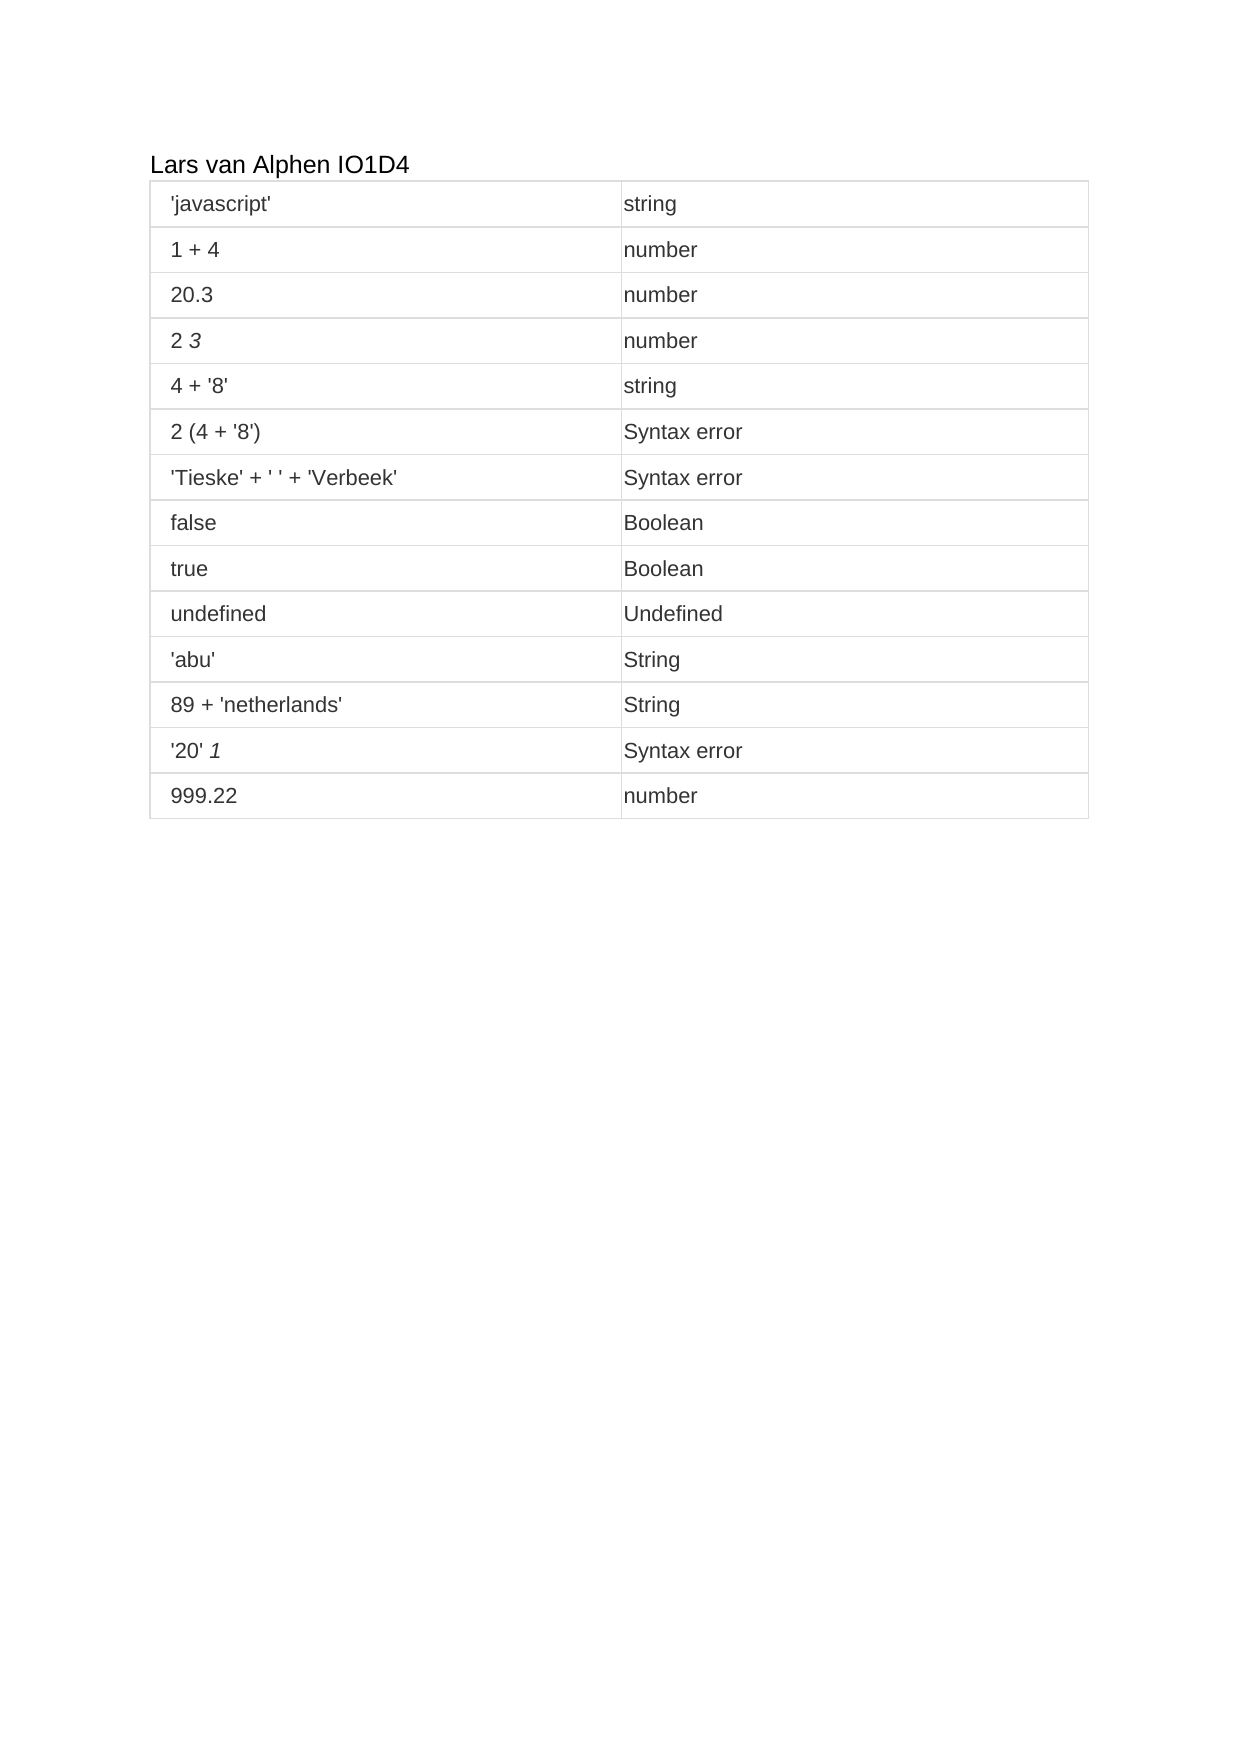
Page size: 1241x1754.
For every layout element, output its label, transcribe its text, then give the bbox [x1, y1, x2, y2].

table_cell Boolean [622, 501, 1088, 544]
table_cell Boolean [622, 546, 1088, 590]
table_cell undefined [151, 592, 621, 636]
text Lars van Alphen IO1D4 [150, 150, 1090, 179]
table_cell number [622, 273, 1088, 317]
table_cell Syntax error [622, 410, 1088, 453]
table_cell 89 + 'netherlands' [151, 683, 621, 727]
table_cell Undefined [622, 592, 1088, 636]
table_header string [622, 182, 1088, 226]
table_cell 'abu' [151, 637, 621, 681]
table_cell Syntax error [622, 728, 1088, 772]
table_cell 2 (4 + '8') [151, 410, 621, 453]
table_cell number [622, 774, 1088, 818]
table_cell 1 + 4 [151, 228, 621, 271]
table_cell 20.3 [151, 273, 621, 317]
table_cell string [622, 364, 1088, 408]
table_cell number [622, 228, 1088, 271]
table_cell number [622, 319, 1088, 362]
table_header 'javascript' [151, 182, 621, 226]
table_cell false [151, 501, 621, 544]
table_cell '20' 1 [151, 728, 621, 772]
table_cell 'Tieske' + ' ' + 'Verbeek' [151, 455, 621, 499]
table_cell 2 3 [151, 319, 621, 362]
table_cell Syntax error [622, 455, 1088, 499]
table_cell String [622, 637, 1088, 681]
table_cell 4 + '8' [151, 364, 621, 408]
table_cell String [622, 683, 1088, 727]
table_cell true [151, 546, 621, 590]
table_cell 999.22 [151, 774, 621, 818]
